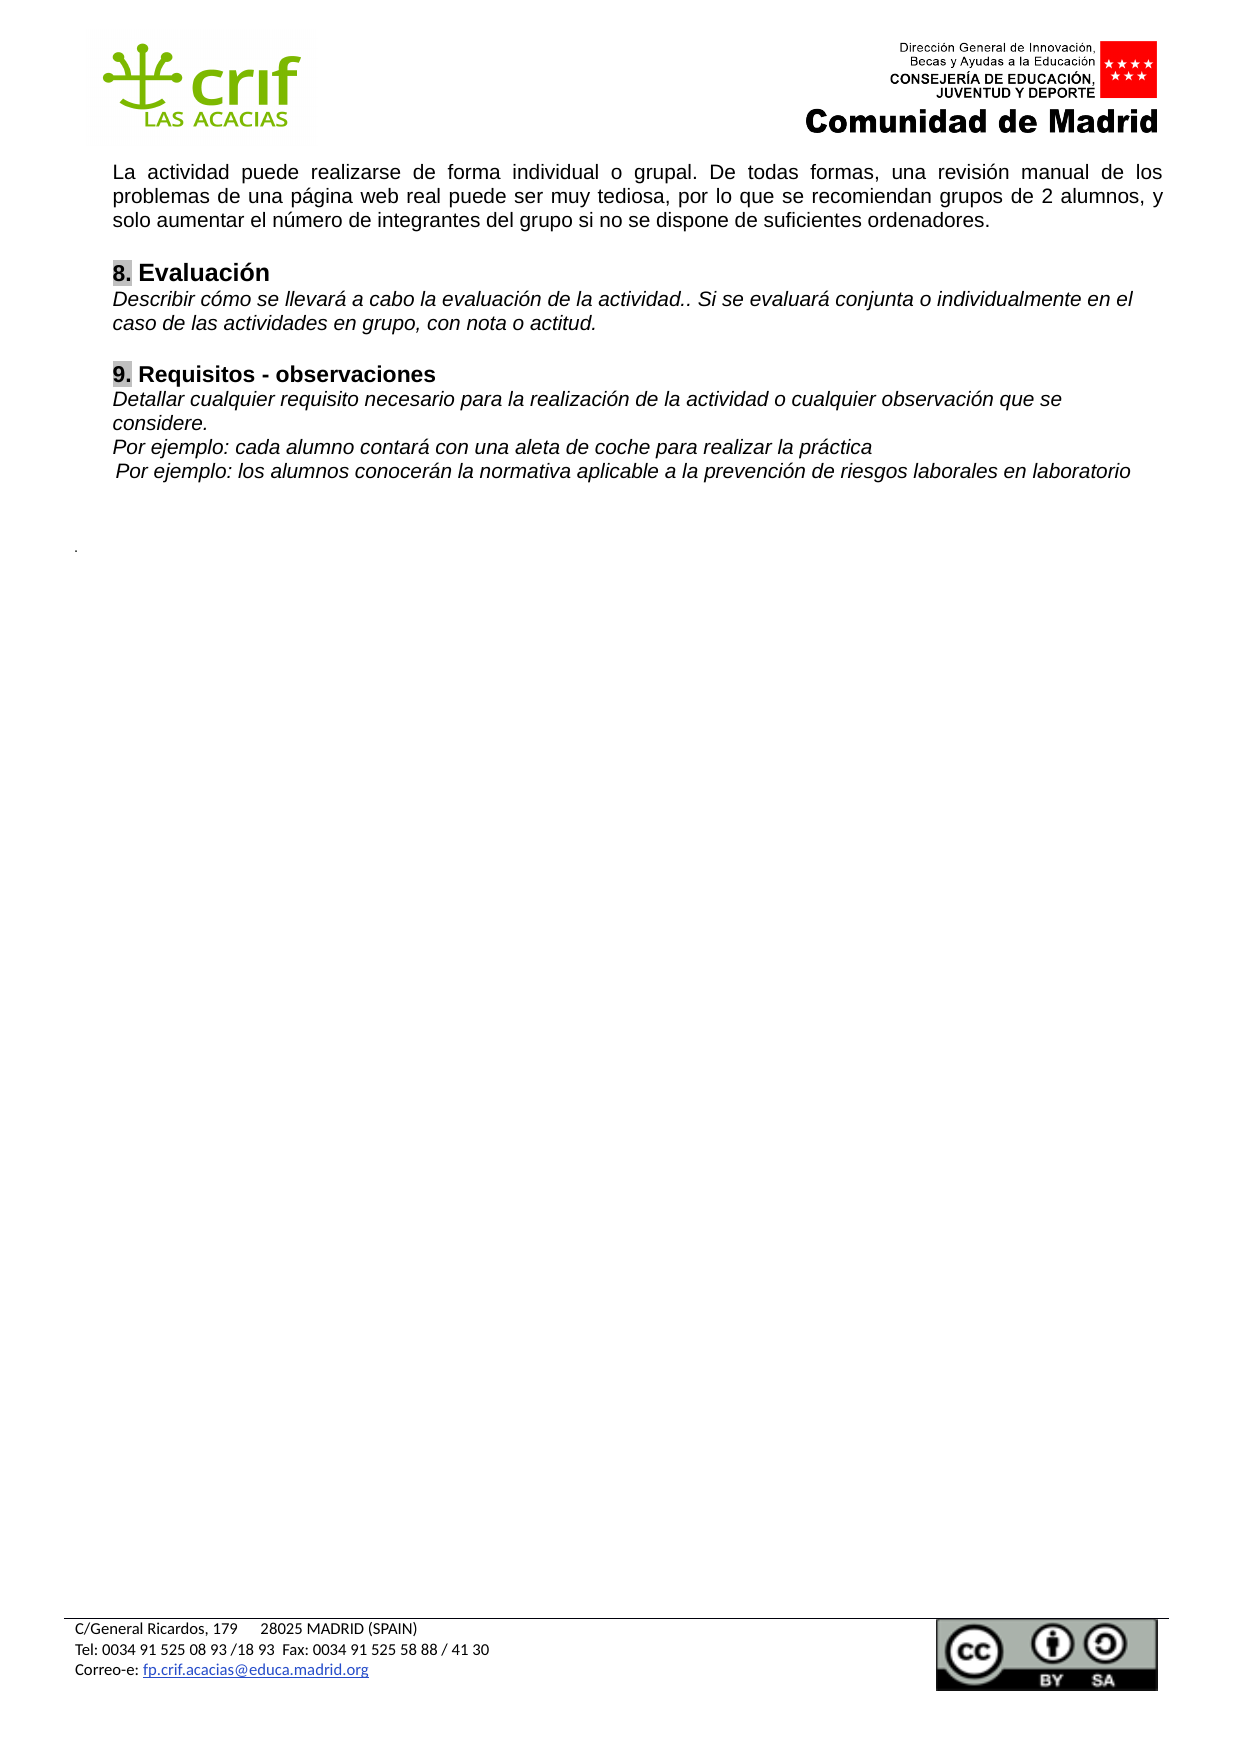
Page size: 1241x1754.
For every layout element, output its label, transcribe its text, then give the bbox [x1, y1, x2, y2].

text Por ejemplo: los alumnos conocerán la normativa aplicable a la prevención de riesgos laborales en laboratorio [75, 459, 1165, 483]
text La actividad puede realizarse de forma individual o grupal. De todas formas, una revisión manual de los problemas de una página web real puede ser muy tediosa, por lo que se recomiendan grupos de 2 alumnos, y solo aumentar el número de integrantes del grupo si no se dispone de suficientes ordenadores. [112, 159, 1165, 231]
picture [86, 29, 318, 146]
text Describir cómo se llevará a cabo la evaluación de la actividad.. Si se evaluará conjunta o individualmente en el caso de las actividades en grupo, con nota o actitud. [112, 287, 1165, 334]
picture [936, 1619, 1158, 1691]
text 8. Evaluación [112, 258, 1165, 287]
text 9. Requisitos - observaciones [112, 361, 1165, 387]
text Detallar cualquier requisito necesario para la realización de la actividad o cualquier observación que se considere. [112, 387, 1165, 435]
picture [806, 41, 1157, 133]
text Por ejemplo: cada alumno contará con una aleta de coche para realizar la práctica [112, 435, 1165, 459]
